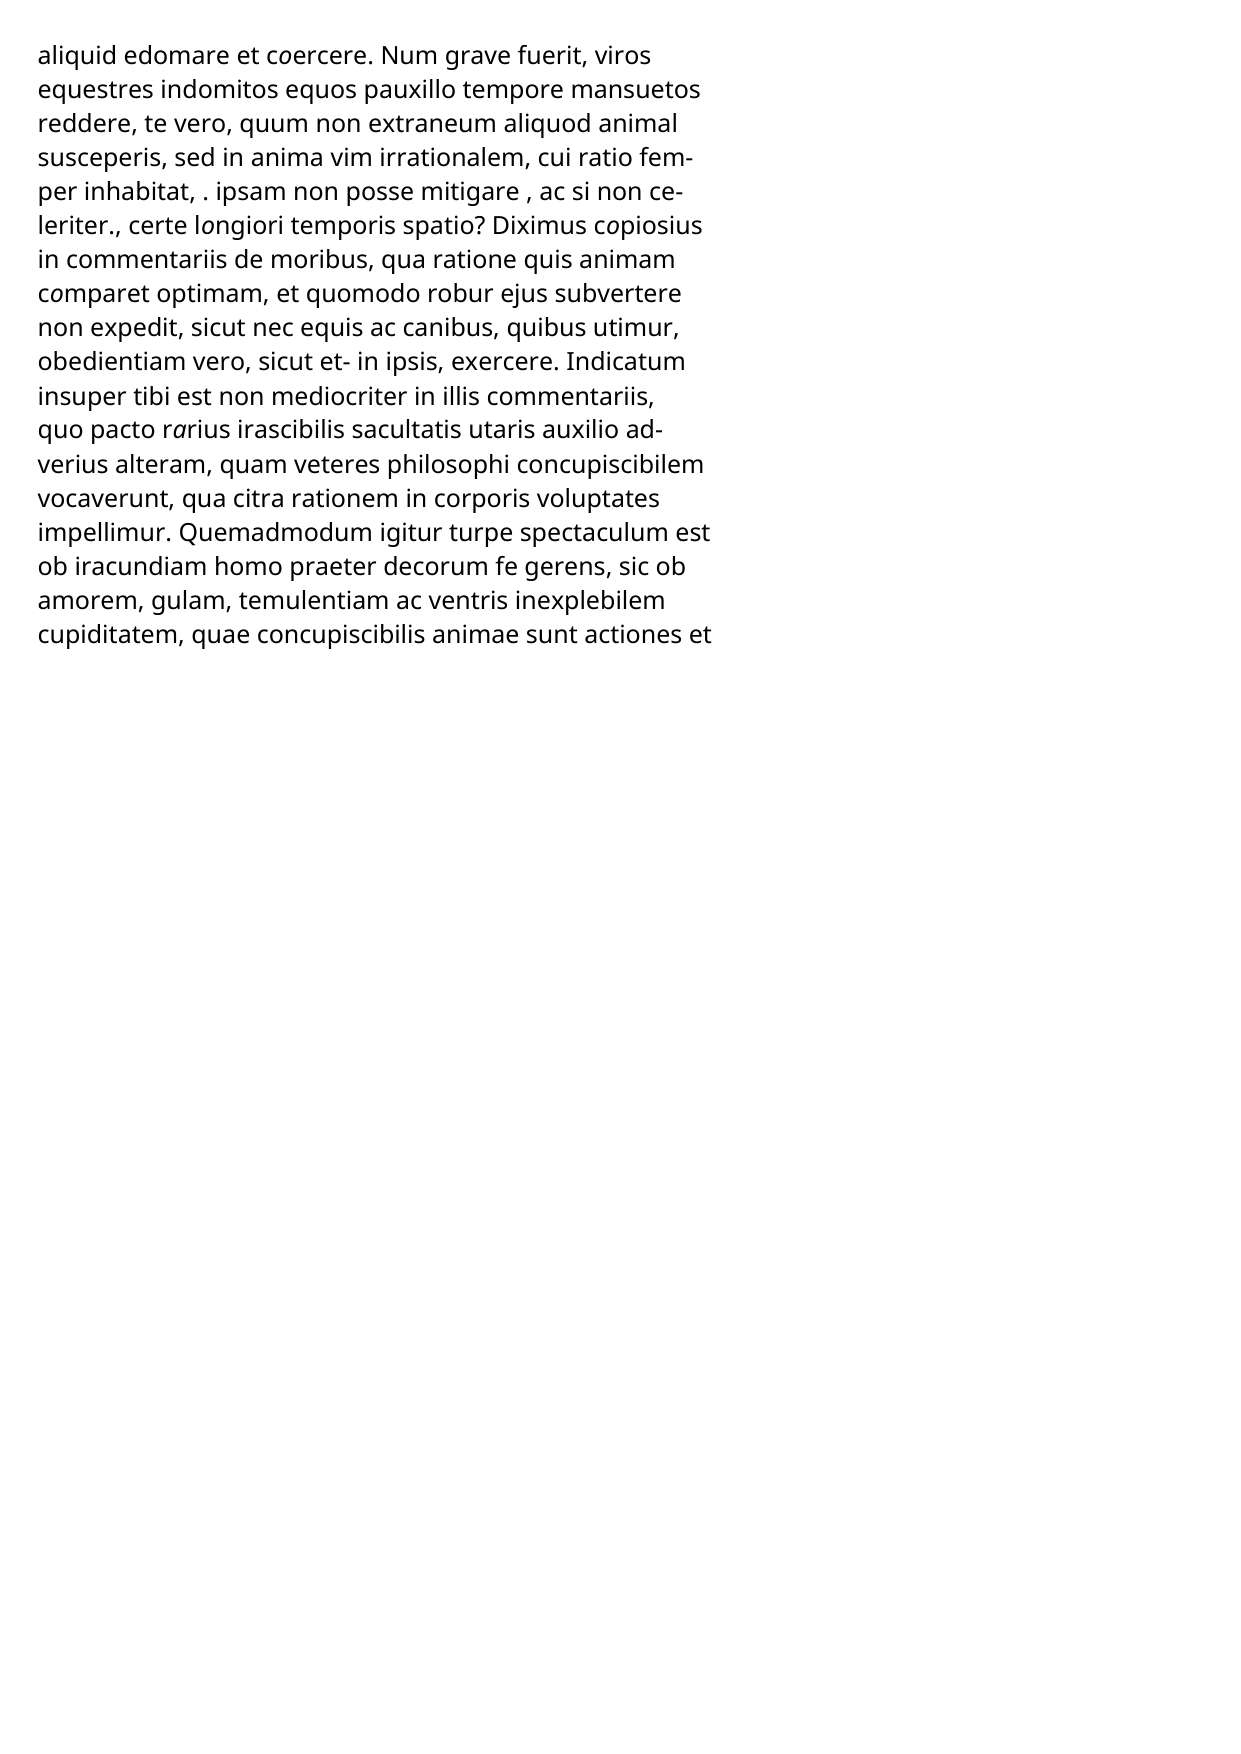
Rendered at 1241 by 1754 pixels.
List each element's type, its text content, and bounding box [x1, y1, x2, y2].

text aliquid edomare et coercere. Num grave fuerit, viros equestres indomitos equos pauxillo tempore mansuetos reddere, te vero, quum non extraneum aliquod animal susceperis, sed in anima vim irrationalem, cui ratio fem- per inhabitat, . ipsam non posse mitigare , ac si non ce- leriter., certe longiori temporis spatio? Diximus copiosius in commentariis de moribus, qua ratione quis animam comparet optimam, et quomodo robur ejus subvertere non expedit, sicut nec equis ac canibus, quibus utimur, obedientiam vero, sicut et- in ipsis, exercere. Indicatum insuper tibi est non mediocriter in illis commentariis, quo pacto rarius irascibilis sacultatis utaris auxilio ad- verius alteram, quam veteres philosophi concupiscibilem vocaverunt, qua citra rationem in corporis voluptates impellimur. Quemadmodum igitur turpe spectaculum est ob iracundiam homo praeter decorum fe gerens, sic ob amorem, gulam, temulentiam ac ventris inexplebilem cupiditatem, quae concupiscibilis animae sunt actiones et [37, 37, 1203, 651]
